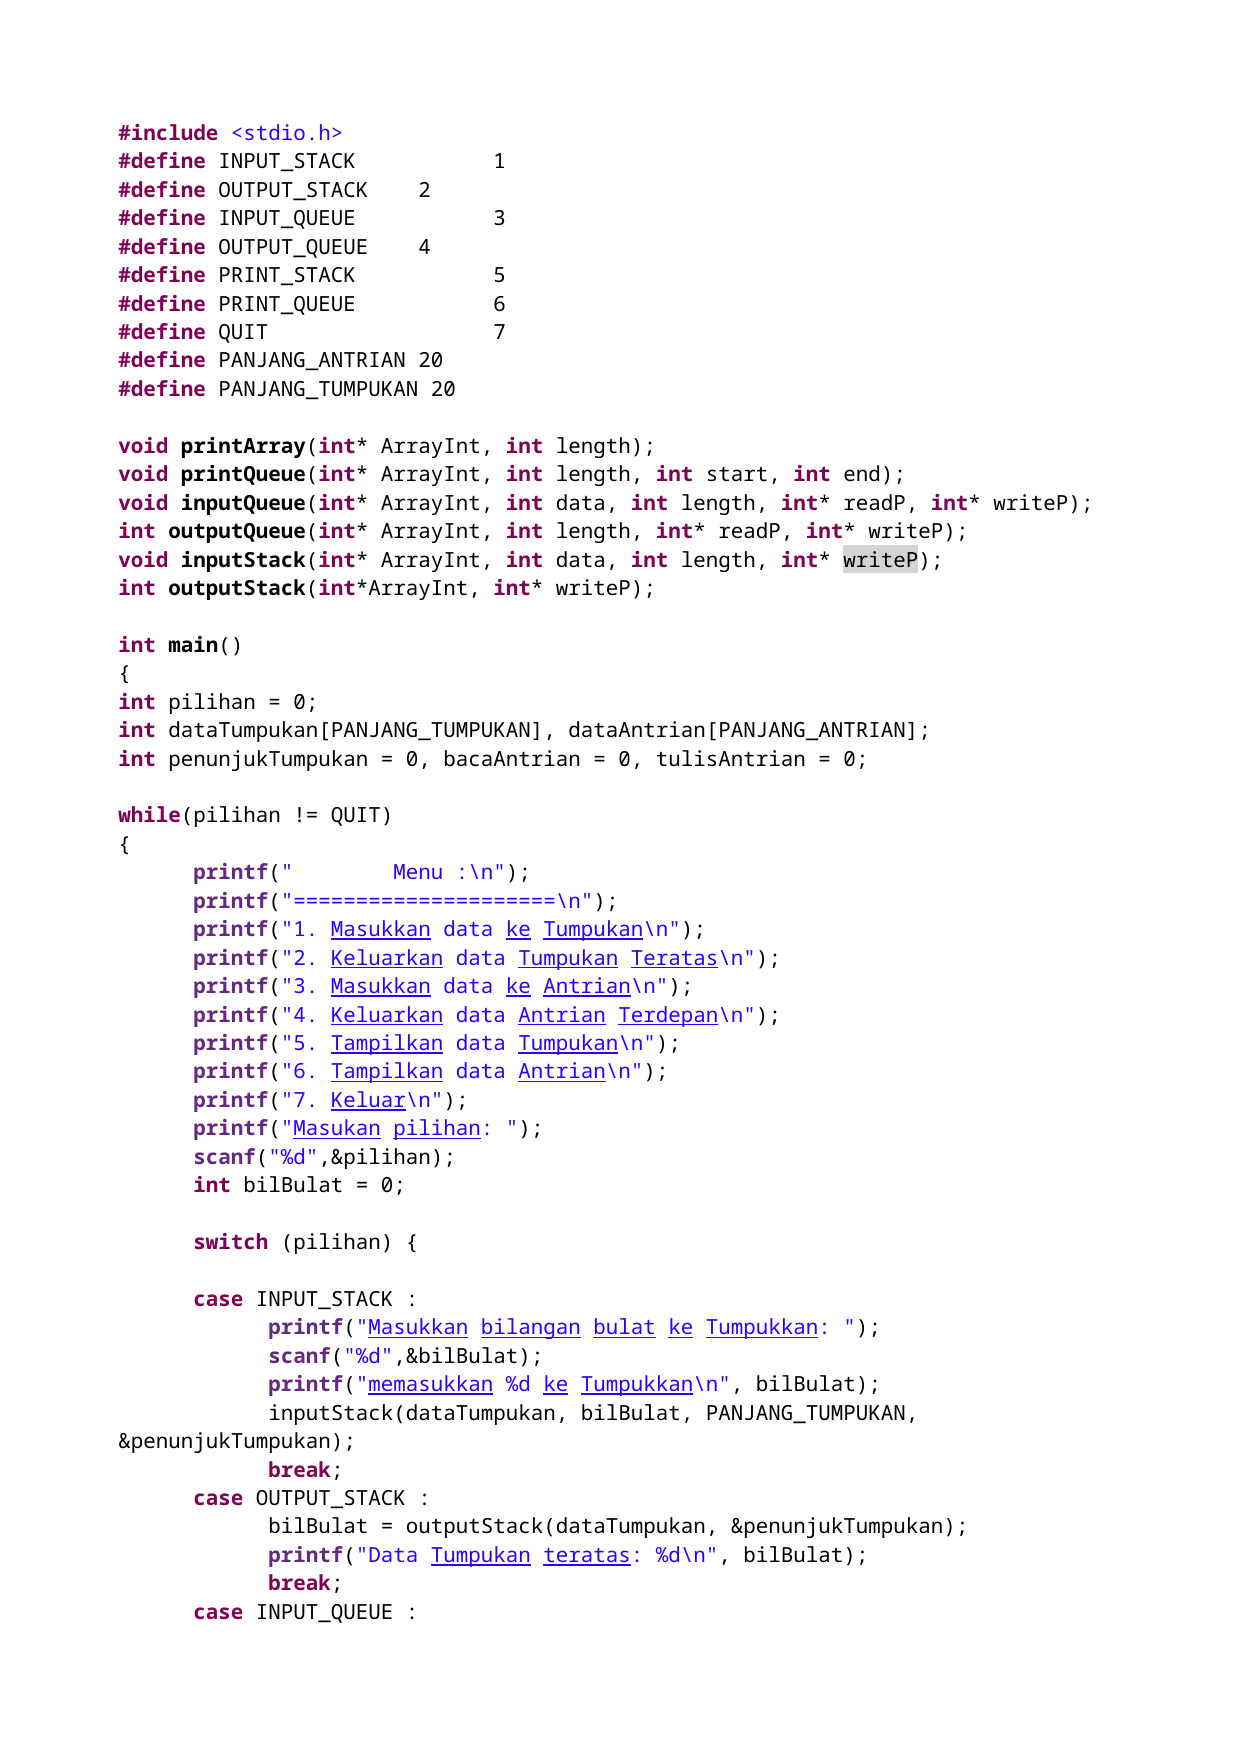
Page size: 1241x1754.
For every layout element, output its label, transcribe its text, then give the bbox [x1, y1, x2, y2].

text #include <stdio.h> [118, 118, 1122, 147]
text int bilBulat = 0; [118, 1170, 1122, 1199]
text break; [118, 1568, 1122, 1597]
text printf("memasukkan %d ke Tumpukkan\n", bilBulat); [118, 1369, 1122, 1398]
text #define PANJANG_TUMPUKAN 20 [118, 374, 1122, 402]
text int main() [118, 630, 1122, 658]
text #define PRINT_QUEUE 6 [118, 289, 1122, 317]
text while(pilihan != QUIT) [118, 801, 1122, 829]
text case INPUT_STACK : [118, 1284, 1122, 1312]
text bilBulat = outputStack(dataTumpukan, &penunjukTumpukan); [118, 1512, 1122, 1540]
text int outputQueue(int* ArrayInt, int length, int* readP, int* writeP); [118, 516, 1122, 545]
text int dataTumpukan[PANJANG_TUMPUKAN], dataAntrian[PANJANG_ANTRIAN]; [118, 715, 1122, 744]
text #define PRINT_STACK 5 [118, 260, 1122, 289]
text scanf("%d",&bilBulat); [118, 1341, 1122, 1369]
text printf("3. Masukkan data ke Antrian\n"); [118, 971, 1122, 1000]
text printf("2. Keluarkan data Tumpukan Teratas\n"); [118, 943, 1122, 971]
text printf("Masukkan bilangan bulat ke Tumpukkan: "); [118, 1312, 1122, 1341]
text case OUTPUT_STACK : [118, 1483, 1122, 1512]
text { [118, 829, 1122, 857]
text switch (pilihan) { [118, 1227, 1122, 1256]
text printf("Masukan pilihan: "); [118, 1113, 1122, 1142]
text printf("5. Tampilkan data Tumpukan\n"); [118, 1028, 1122, 1057]
text printf("7. Keluar\n"); [118, 1085, 1122, 1113]
text printf("=====================\n"); [118, 886, 1122, 914]
text scanf("%d",&pilihan); [118, 1142, 1122, 1170]
text printf("6. Tampilkan data Antrian\n"); [118, 1057, 1122, 1085]
text int pilihan = 0; [118, 687, 1122, 715]
text int penunjukTumpukan = 0, bacaAntrian = 0, tulisAntrian = 0; [118, 744, 1122, 772]
text #define QUIT 7 [118, 317, 1122, 346]
text inputStack(dataTumpukan, bilBulat, PANJANG_TUMPUKAN, &penunjukTumpukan); [118, 1398, 1122, 1455]
text #define OUTPUT_QUEUE 4 [118, 232, 1122, 260]
text #define INPUT_STACK 1 [118, 147, 1122, 175]
text printf("Data Tumpukan teratas: %d\n", bilBulat); [118, 1540, 1122, 1568]
text printf("1. Masukkan data ke Tumpukan\n"); [118, 914, 1122, 943]
text void inputStack(int* ArrayInt, int data, int length, int* writeP); [118, 545, 1122, 573]
text #define INPUT_QUEUE 3 [118, 203, 1122, 232]
text void inputQueue(int* ArrayInt, int data, int length, int* readP, int* writeP); [118, 488, 1122, 516]
text printf("4. Keluarkan data Antrian Terdepan\n"); [118, 1000, 1122, 1028]
text #define OUTPUT_STACK 2 [118, 175, 1122, 203]
text { [118, 658, 1122, 687]
text void printArray(int* ArrayInt, int length); [118, 431, 1122, 459]
text int outputStack(int*ArrayInt, int* writeP); [118, 573, 1122, 602]
text case INPUT_QUEUE : [118, 1597, 1122, 1625]
text #define PANJANG_ANTRIAN 20 [118, 346, 1122, 374]
text break; [118, 1455, 1122, 1483]
text printf(" Menu :\n"); [118, 857, 1122, 886]
text void printQueue(int* ArrayInt, int length, int start, int end); [118, 459, 1122, 488]
